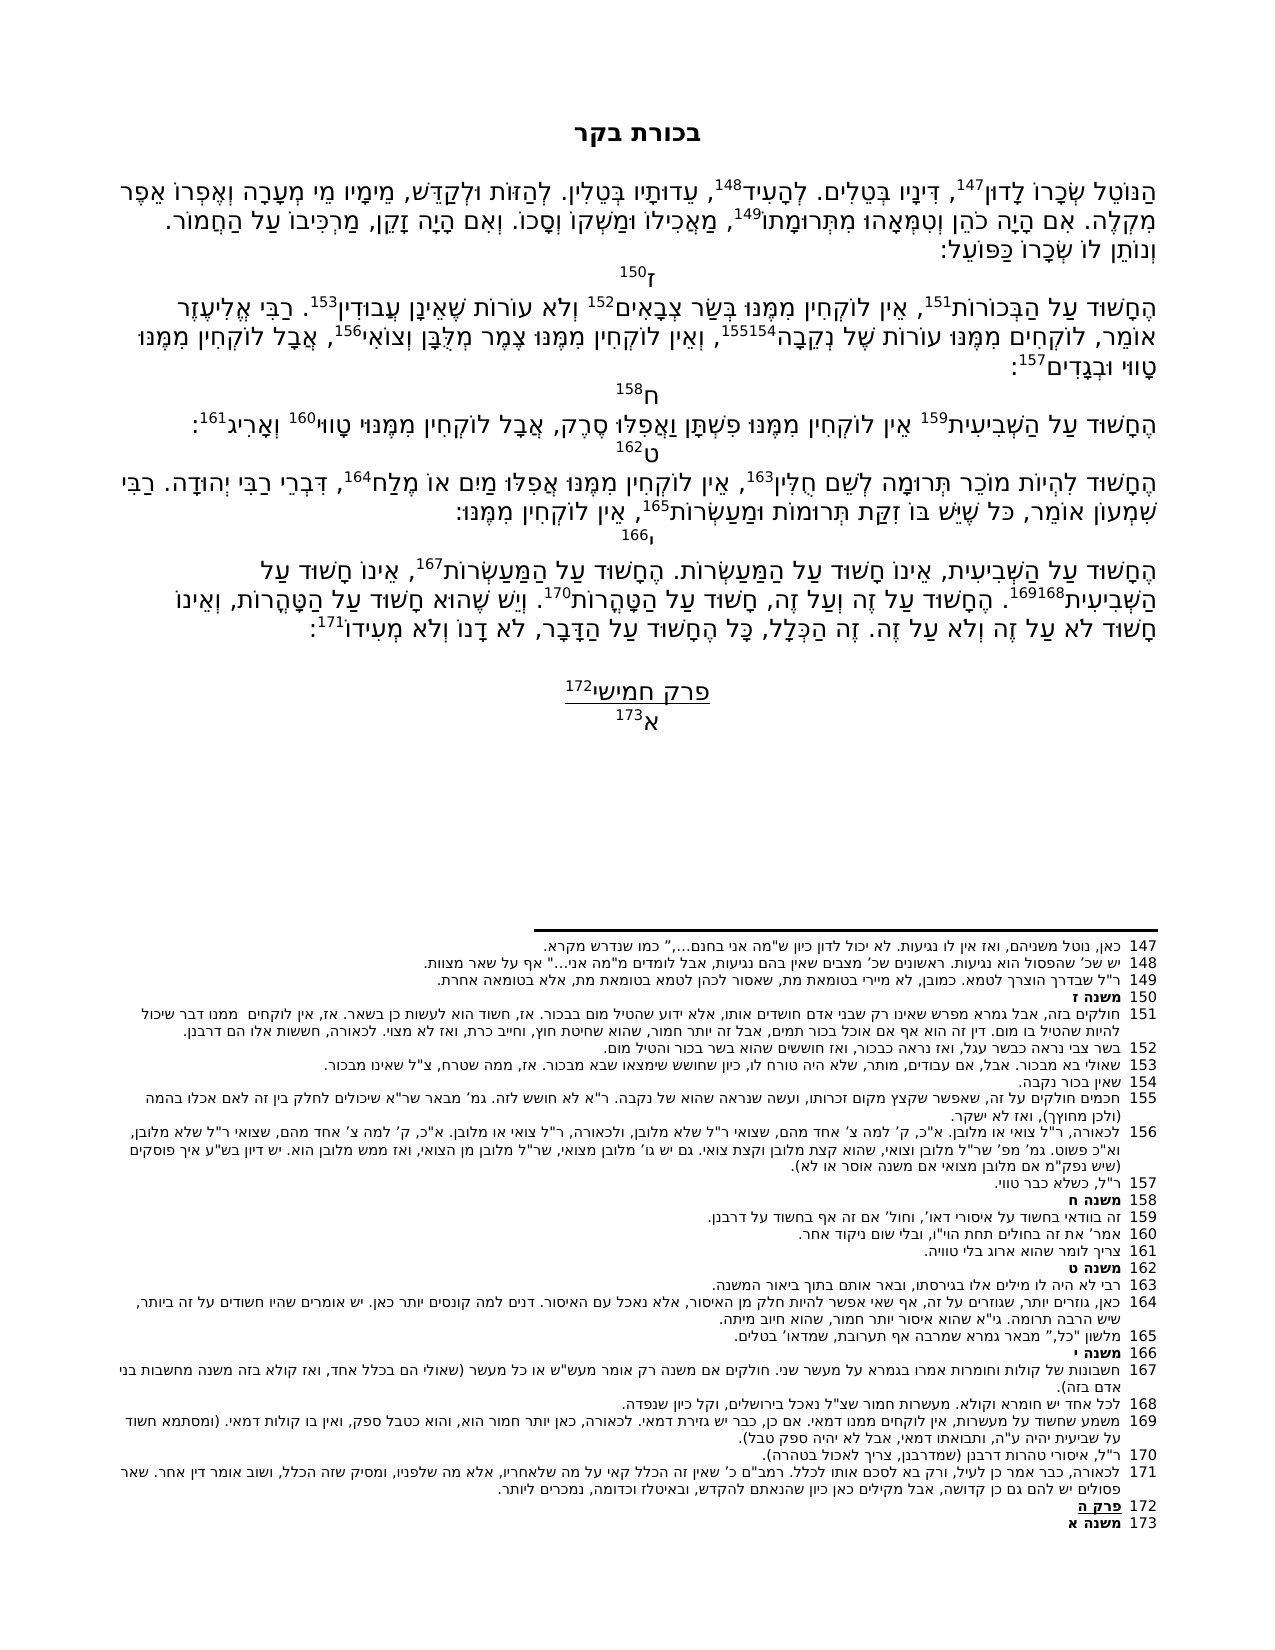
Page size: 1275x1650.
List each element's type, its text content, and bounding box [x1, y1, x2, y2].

text ח [118, 381, 1157, 410]
text ר"ל שבדרך הוצרך לטמא. כמובן, לא מיירי בטומאת מת, שאסור לכהן לטמא בטומאת מת, אלא בטומאה אחרת. [118, 972, 1157, 988]
text ר"ל, כשלא כבר טווי. [118, 1175, 1157, 1192]
text משנה ז [118, 988, 1157, 1006]
text רבי לא היה לו מילים אלו בגירסתו, ובאר אותם בתוך ביאור המשנה. [118, 1277, 1157, 1294]
text חכמים חולקים על זה, שאפשר שקצץ מקום זכרותו, ועשה שנראה שהוא של נקבה. ר"א לא חושש לזה. גמ’ מבאר שר"א שיכולים לחלק בין זה לאם אכלו בהמה (ולכן מחוץך), ואז לא ישקר. [118, 1090, 1157, 1124]
text חשבונות של קולות וחומרות אמרו בגמרא על מעשר שני. חולקים אם משנה רק אומר מעש"ש או כל מעשר (שאולי הם בכלל אחד, ואז קולא בזה משנה מחשבות בני אדם בזה). [118, 1362, 1157, 1396]
text בשר צבי נראה כבשר עגל, ואז נראה כבכור, ואז חוששים שהוא בשר בכור והטיל מום. [118, 1039, 1157, 1056]
text משנה י [118, 1345, 1157, 1362]
text ז [118, 264, 1157, 293]
text חולקים בזה, אבל גמרא מפרש שאינו רק שבני אדם חושדים אותו, אלא ידוע שהטיל מום בבכור. אז, חשוד הוא לעשות כן בשאר. אז, אין לוקחים ממנו דבר שיכול להיות שהטיל בו מום. דין זה הוא אף אם אוכל בכור תמים, אבל זה יותר חמור, שהוא שחיטת חוץ, וחייב כרת, ואז לא מצוי. לכאורה, חששות אלו הם דרבנן. [118, 1006, 1157, 1039]
text משמע שחשוד על מעשרות, אין לוקחים ממנו דמאי. אם כן, כבר יש גזירת דמאי. לכאורה, כאן יותר חמור הוא, והוא כטבל ספק, ואין בו קולות דמאי. (ומסתמא חשוד על שביעית יהיה ע"ה, ותבואתו דמאי, אבל לא יהיה ספק טבל). [118, 1413, 1157, 1447]
text י [118, 527, 1157, 556]
text הֶחָשׁוּד לִהְיוֹת מוֹכֵר תְּרוּמָה לְשֵׁם חֻלִּין, אֵין לוֹקְחִין מִמֶּנּוּ אֲפִלּוּ מַיִם אוֹ מֶלַח, דִּבְרֵי רַבִּי יְהוּדָה. רַבִּי שִׁמְעוֹן אוֹמֵר, כּל שֶׁיֵּשׁ בּוֹ זִקַּת תְּרוּמוֹת וּמַעַשְׂרוֹת, אֵין לוֹקְחִין מִמֶּנּוּ: [118, 468, 1157, 527]
text מלשון "כל,” מבאר גמרא שמרבה אף תערובת, שמדאו’ בטלים. [118, 1328, 1157, 1345]
text הֶחָשׁוּד עַל הַבְּכוֹרוֹת, אֵין לוֹקְחִין מִמֶּנּוּ בְּשַׂר צְבָאִים וְלֹא עוֹרוֹת שֶׁאֵינָן עֲבוּדִין. רַבִּי אֱלִיעֶזֶר אוֹמֵר, לוֹקְחִים מִמֶּנּוּ עוֹרוֹת שֶׁל נְקֵבָה, וְאֵין לוֹקְחִין מִמֶּנּוּ צֶמֶר מְלֻּבָּן וְצוֹאִי, אֲבָל לוֹקְחִין מִמֶּנּוּ טָווּי וּבְגָדִים: [118, 293, 1157, 381]
text שאולי בא מבכור. אבל, אם עבודים, מותר, שלא היה טורח לו, כיון שחושש שימצאו שבא מבכור. אז, ממה שטרח, צ"ל שאינו מבכור. [118, 1056, 1157, 1073]
text משנה ח [118, 1192, 1157, 1209]
text שאין בכור נקבה. [118, 1073, 1157, 1090]
text כאן, גוזרים יותר, שגוזרים על זה, אף שאי אפשר להיות חלק מן האיסור, אלא נאכל עם האיסור. דנים למה קונסים יותר כאן. יש אומרים שהיו חשודים על זה ביותר, שיש הרבה תרומה. גי"א שהוא איסור יותר חמור, שהוא חיוב מיתה. [118, 1294, 1157, 1328]
text יש שכ’ שהפסול הוא נגיעות. ראשונים שכ’ מצבים שאין בהם נגיעות, אבל לומדים מ"מה אני…" אף על שאר מצוות. [118, 954, 1157, 972]
text משנה ט [118, 1260, 1157, 1277]
text א [118, 707, 1157, 736]
text פרק ה [118, 1498, 1157, 1515]
text פרק חמישי [118, 677, 1157, 707]
text לכאורה, ר"ל צואי או מלובן. א"כ, ק’ למה צ’ אחד מהם, שצואי ר"ל שלא מלובן, ולכאורה, ר"ל צואי או מלובן. א"כ, ק’ למה צ’ אחד מהם, שצואי ר"ל שלא מלובן, וא"כ פשוט. גמ’ מפ’ שר"ל מלובן וצואי, שהוא קצת מלובן וקצת צואי. גם יש גו’ מלובן מצואי, שר"ל מלובן מן הצואי, ואז ממש מלובן הוא. יש דיון בש"ע איך פוסקים (שיש נפק"מ אם מלובן מצואי אם משנה אוסר או לא). [118, 1124, 1157, 1175]
text ט [118, 439, 1157, 468]
text אמר’ את זה בחולים תחת הוי"ו, ובלי שום ניקוד אחר. [118, 1226, 1157, 1243]
text משנה א [118, 1515, 1157, 1532]
text הַנּוֹטֵל שְׂכָרוֹ לָדוּן, דִּינָיו בְּטֵלִים. לְהָעִיד, עֵדוּתָיו בְּטֵלִין. לְהַזּוֹת וּלְקַדֵּשׁ, מֵימָיו מֵי מְעָרָה וְאֶפְרוֹ אֵפֶר מִקְלֶה. אִם הָיָה כֹהֵן וְטִמְּאָהוּ מִתְּרוּמָתוֹ, מַאֲכִילוֹ וּמַשְׁקוֹ וְסָכוֹ. וְאִם הָיָה זָקֵן, מַרְכִּיבוֹ עַל הַחֲמוֹר. וְנוֹתֵן לוֹ שְׂכָרוֹ כַּפּוֹעֵל: [118, 177, 1157, 264]
text לכאורה, כבר אמר כן לעיל, ורק בא לסכם אותו לכלל. רמב"ם כ’ שאין זה הכלל קאי על מה שלאחריו, אלא מה שלפניו, ומסיק שזה הכלל, ושוב אומר דין אחר. שאר פסולים יש להם גם כן קדושה, אבל מקילים כאן כיון שהנאתם להקדש, ובאיטלז וכדומה, נמכרים ליותר. [118, 1464, 1157, 1498]
text ר"ל, איסורי טהרות דרבנן (שמדרבנן, צריך לאכול בטהרה). [118, 1447, 1157, 1464]
text כאן, נוטל משניהם, ואז אין לו נגיעות. לא יכול לדון כיון ש"מה אני בחנם…,” כמו שנדרש מקרא. [118, 938, 1157, 954]
text הֶחָשׁוּד עַל הַשְּׁבִיעִית, אֵינוֹ חָשׁוּד עַל הַמַּעַשְׂרוֹת. הֶחָשׁוּד עַל הַמַּעַשְׂרוֹת, אֵינוֹ חָשׁוּד עַל הַשְּׁבִיעִית. הֶחָשׁוּד עַל זֶה וְעַל זֶה, חָשׁוּד עַל הַטָּהֳרוֹת. וְיֵשׁ שֶׁהוּא חָשׁוּד עַל הַטָּהֳרוֹת, וְאֵינוֹ חָשׁוּד לֹא עַל זֶה וְלֹא עַל זֶה. זֶה הַכְּלָל, כָּל הֶחָשׁוּד עַל הַדָּבָר, לֹא דָנוֹ וְלֹא מְעִידוֹ: [118, 556, 1157, 643]
text הֶחָשׁוּד עַל הַשְׁבִיעִית אֵין לוֹקְחִין מִמֶּנּוּ פִשְׁתָּן וַאֲפִלּוּ סֶרֶק, אֲבָל לוֹקְחִין מִמֶּנּוּי טָווּי וְאָרִיג: [118, 410, 1157, 439]
text לכל אחד יש חומרא וקולא. מעשרות חמור שצ"ל נאכל בירושלים, וקל כיון שנפדה. [118, 1396, 1157, 1413]
text צריך לומר שהוא ארוג בלי טוויה. [118, 1243, 1157, 1260]
text זה בוודאי בחשוד על איסורי דאו’, וחול’ אם זה אף בחשוד על דרבנן. [118, 1209, 1157, 1226]
